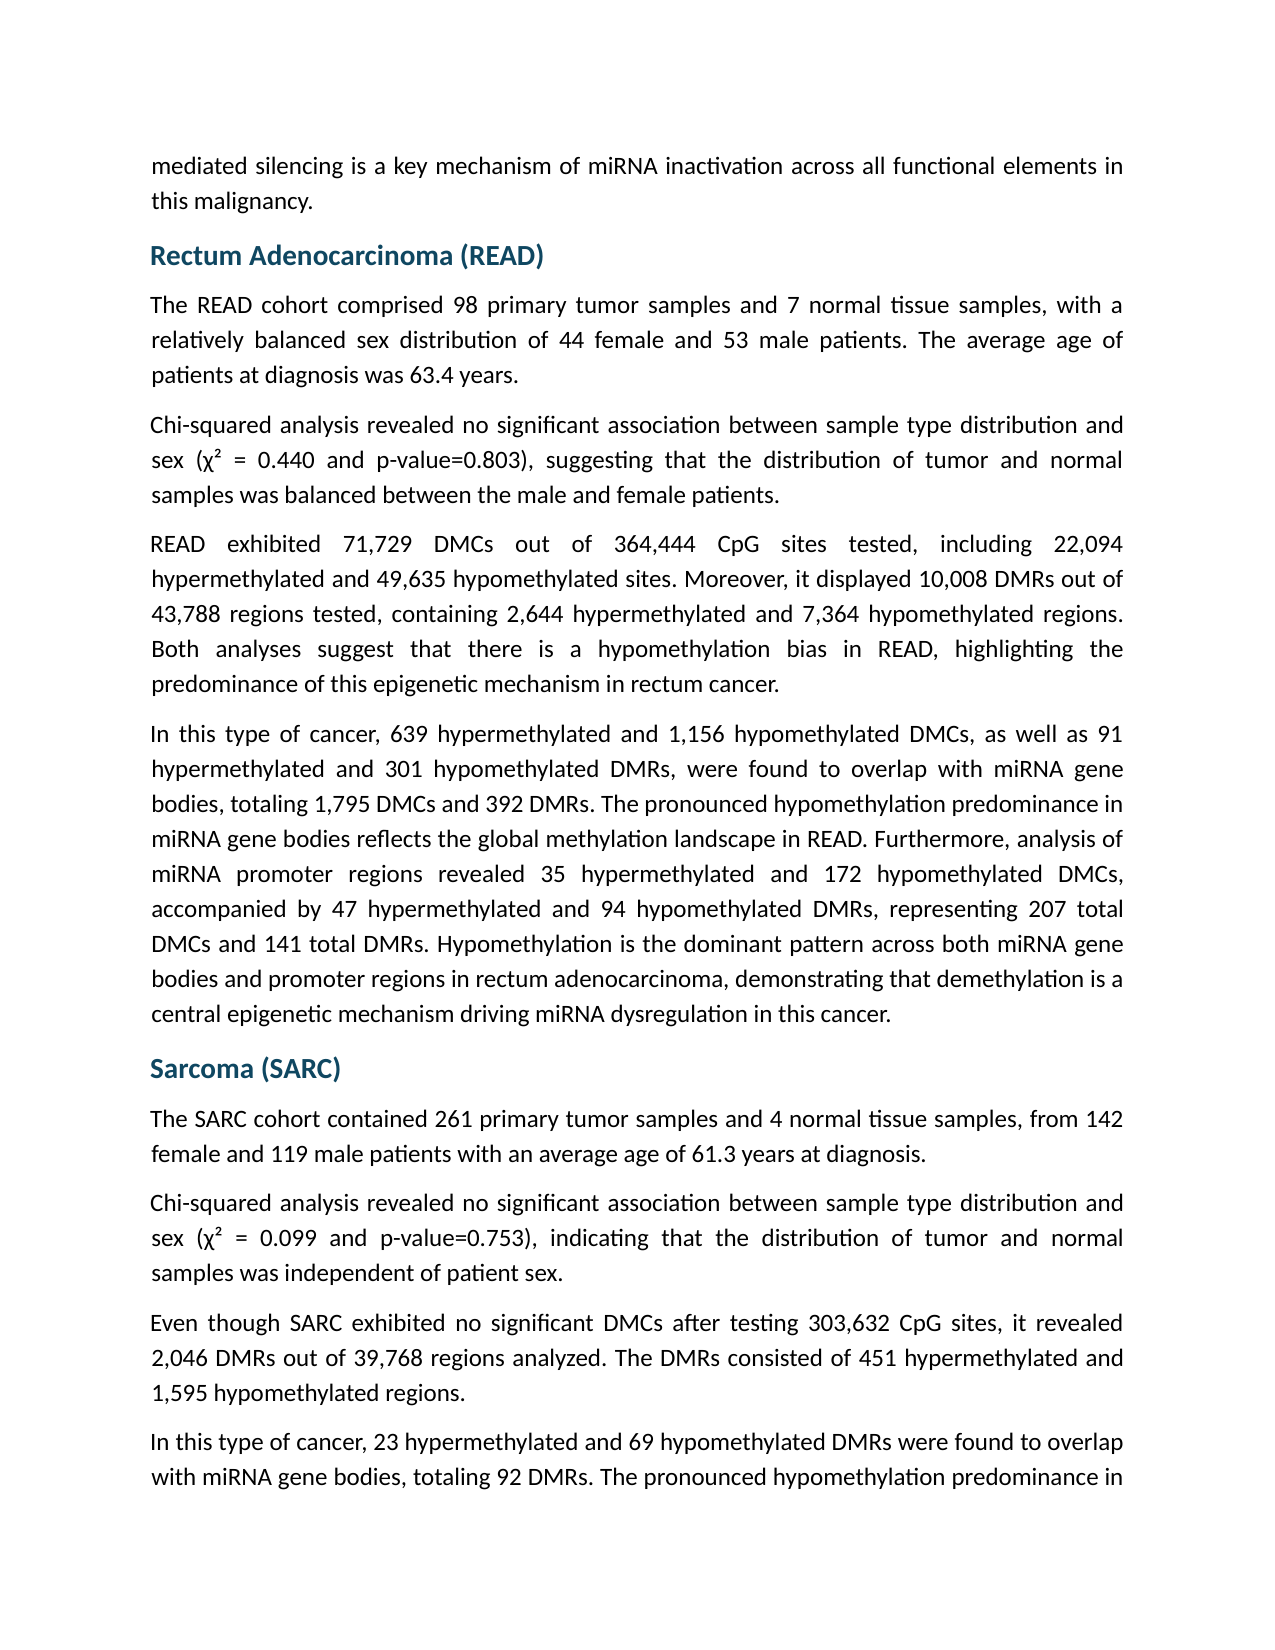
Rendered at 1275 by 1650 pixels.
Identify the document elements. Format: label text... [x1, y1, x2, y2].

text Chi-squared analysis revealed no significant association between sample type distribution and sex (χ² = 0.099 and p-value=0.753), indicating that the distribution of tumor and normal samples was independent of patient sex. [150, 1187, 1125, 1288]
subtitle Sarcoma (SARC) [150, 1050, 1125, 1086]
text mediated silencing is a key mechanism of miRNA inactivation across all functional elements in this malignancy. [150, 150, 1125, 216]
text In this type of cancer, 639 hypermethylated and 1,156 hypomethylated DMCs, as well as 91 hypermethylated and 301 hypomethylated DMRs, were found to overlap with miRNA gene bodies, totaling 1,795 DMCs and 392 DMRs. The pronounced hypomethylation predominance in miRNA gene bodies reflects the global methylation landscape in READ. Furthermore, analysis of miRNA promoter regions revealed 35 hypermethylated and 172 hypomethylated DMCs, accompanied by 47 hypermethylated and 94 hypomethylated DMRs, representing 207 total DMCs and 141 total DMRs. Hypomethylation is the dominant pattern across both miRNA gene bodies and promoter regions in rectum adenocarcinoma, demonstrating that demethylation is a central epigenetic mechanism driving miRNA dysregulation in this cancer. [150, 718, 1125, 1029]
text The SARC cohort contained 261 primary tumor samples and 4 normal tissue samples, from 142 female and 119 male patients with an average age of 61.3 years at diagnosis. [150, 1103, 1125, 1168]
text Even though SARC exhibited no significant DMCs after testing 303,632 CpG sites, it revealed 2,046 DMRs out of 39,768 regions analyzed. The DMRs consisted of 451 hypermethylated and 1,595 hypomethylated regions. [150, 1307, 1125, 1407]
subtitle Rectum Adenocarcinoma (READ) [150, 237, 1125, 272]
text Chi-squared analysis revealed no significant association between sample type distribution and sex (χ² = 0.440 and p-value=0.803), suggesting that the distribution of tumor and normal samples was balanced between the male and female patients. [150, 409, 1125, 509]
text In this type of cancer, 23 hypermethylated and 69 hypomethylated DMRs were found to overlap with miRNA gene bodies, totaling 92 DMRs. The pronounced hypomethylation predominance in [150, 1426, 1125, 1492]
text READ exhibited 71,729 DMCs out of 364,444 CpG sites tested, including 22,094 hypermethylated and 49,635 hypomethylated sites. Moreover, it displayed 10,008 DMRs out of 43,788 regions tested, containing 2,644 hypermethylated and 7,364 hypomethylated regions. Both analyses suggest that there is a hypomethylation bias in READ, highlighting the predominance of this epigenetic mechanism in rectum cancer. [150, 529, 1125, 699]
text The READ cohort comprised 98 primary tumor samples and 7 normal tissue samples, with a relatively balanced sex distribution of 44 female and 53 male patients. The average age of patients at diagnosis was 63.4 years. [150, 289, 1125, 390]
